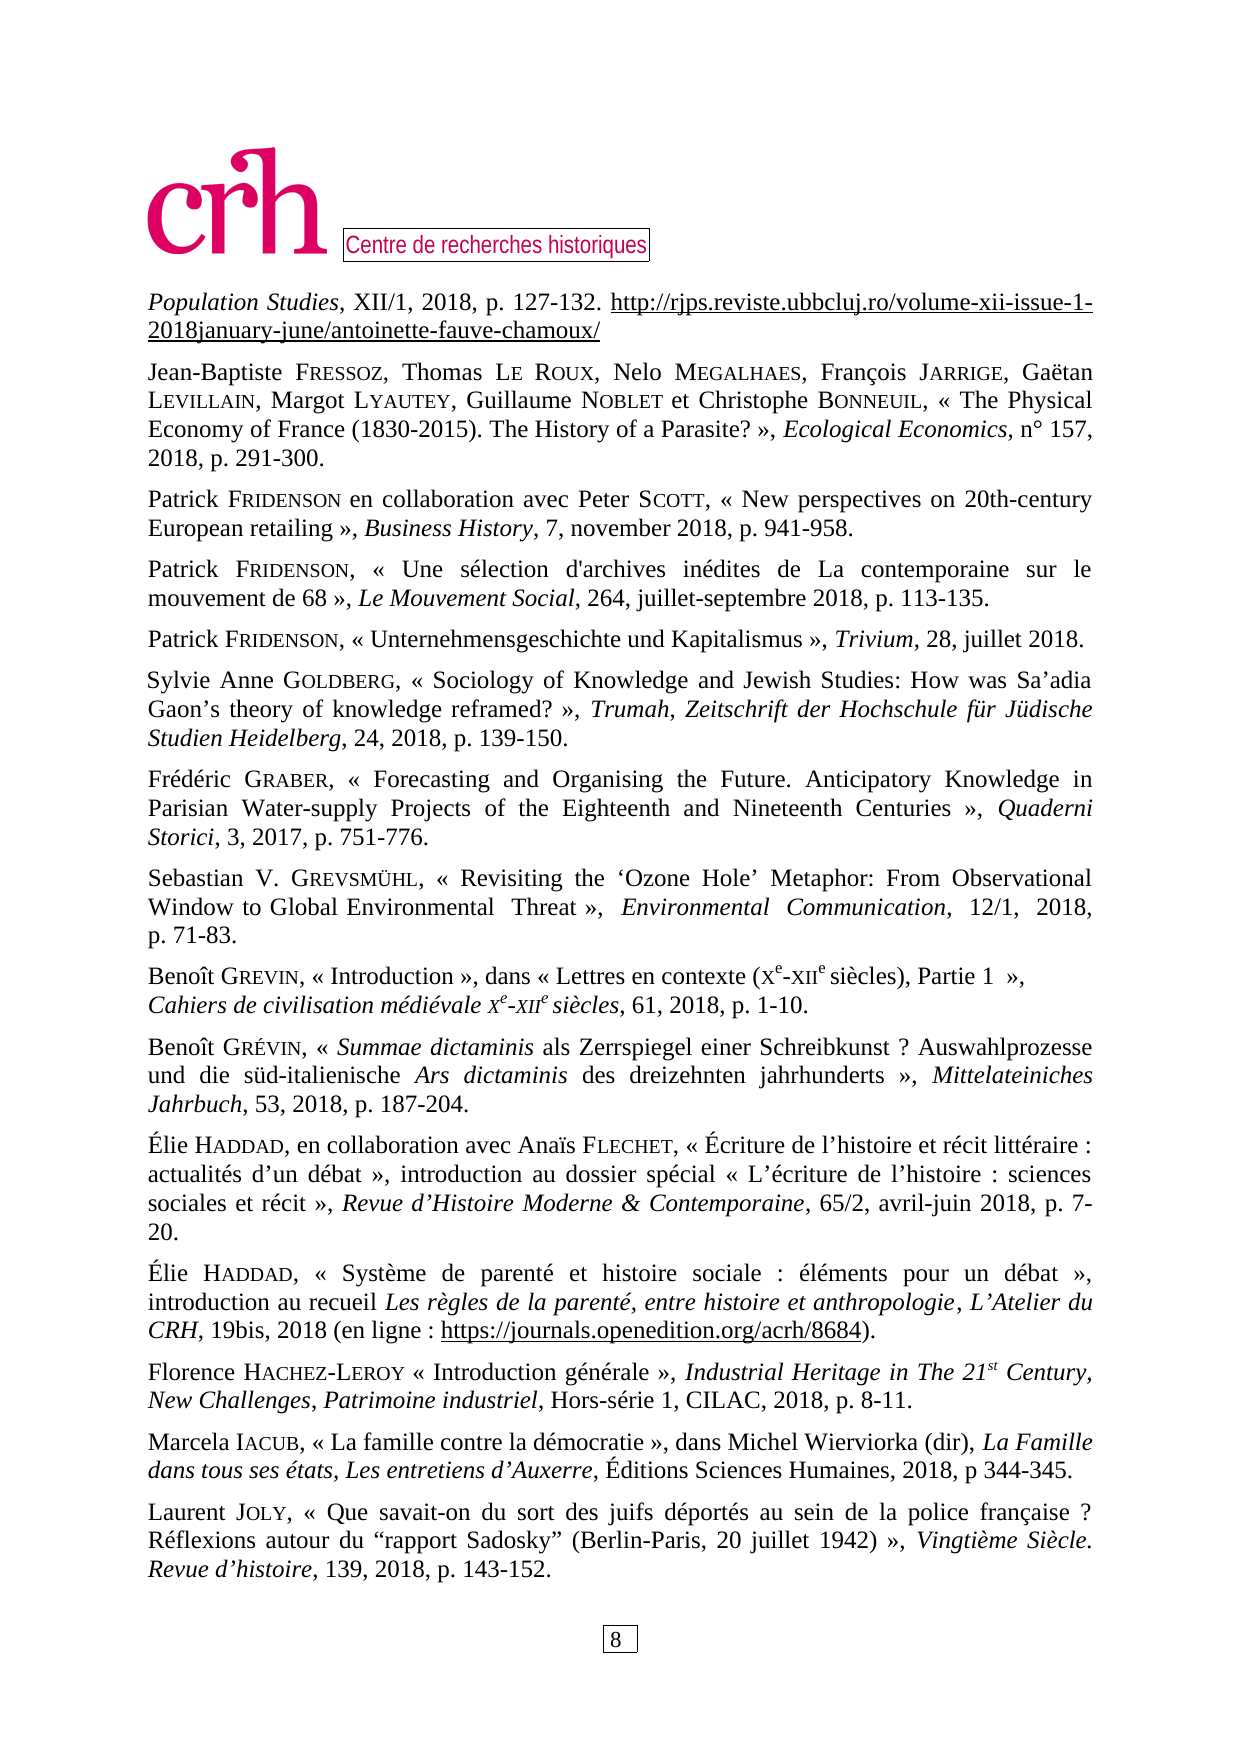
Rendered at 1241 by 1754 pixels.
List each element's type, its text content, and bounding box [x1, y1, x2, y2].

text Patrick FRIDENSON, « Une sélection d'archives inédites de La contemporaine sur le mouvement de 68 », Le Mouvement Social, 264, juillet-septembre 2018, p. 113-135. [148, 554, 1093, 612]
text Patrick FRIDENSON en collaboration avec Peter SCOTT, « New perspectives on 20th-century European retailing », Business History, 7, november 2018, p. 941-958. [148, 484, 1093, 542]
text Jean-Baptiste FRESSOZ, Thomas LE ROUX, Nelo MEGALHAES, François JARRIGE, Gaëtan LEVILLAIN, Margot LYAUTEY, Guillaume NOBLET et Christophe BONNEUIL, « The Physical Economy of France (1830-2015). The History of a Parasite? », Ecological Economics, n° 157, 2018, p. 291-300. [148, 357, 1093, 472]
text Sebastian V. GREVSMÜHL, « Revisiting the ‘Ozone Hole’ Metaphor: From Observational Window to Global Environmental Threat », Environmental Communication, 12/1, 2018, p. 71-83. [148, 863, 1093, 949]
text Florence HACHEZ-LEROY « Introduction générale », Industrial Heritage in The 21st Century, New Challenges, Patrimoine industriel, Hors-série 1, CILAC, 2018, p. 8-11. [148, 1357, 1093, 1414]
text Cahiers de civilisation médiévale Xe-XIIe siècles, 61, 2018, p. 1-10. [148, 990, 1105, 1019]
text Patrick FRIDENSON, « Unternehmensgeschichte und Kapitalismus », Trivium, 28, juillet 2018. [148, 624, 1105, 653]
text Élie HADDAD, en collaboration avec Anaïs FLECHET, « Écriture de l’histoire et récit littéraire : actualités d’un débat », introduction au dossier spécial « L’écriture de l’histoire : sciences sociales et récit », Revue d’Histoire Moderne & Contemporaine, 65/2, avril-juin 2018, p. 7- 20. [148, 1131, 1093, 1246]
picture [147, 147, 327, 254]
text Sylvie Anne GOLDBERG, « Sociology of Knowledge and Jewish Studies: How was Sa’adia Gaon’s theory of knowledge reframed? », Trumah, Zeitschrift der Hochschule für Jüdische Studien Heidelberg, 24, 2018, p. 139-150. [146, 665, 1093, 752]
text Laurent JOLY, « Que savait-on du sort des juifs déportés au sein de la police française ? Réflexions autour du “rapport Sadosky” (Berlin-Paris, 20 juillet 1942) », Vingtième Siècle. Revue d’histoire, 139, 2018, p. 143-152. [148, 1497, 1093, 1583]
text Benoît GRÉVIN, « Summae dictaminis als Zerrspiegel einer Schreibkunst ? Auswahlprozesse und die süd-italienische Ars dictaminis des dreizehnten jahrhunderts », Mittelateiniches Jahrbuch, 53, 2018, p. 187-204. [148, 1032, 1093, 1118]
text Benoît GREVIN, « Introduction », dans « Lettres en contexte (Xe-XIIe siècles), Partie 1 », [148, 960, 1105, 990]
text Marcela IACUB, « La famille contre la démocratie », dans Michel Wierviorka (dir), La Famille dans tous ses états, Les entretiens d’Auxerre, Éditions Sciences Humaines, 2018, p 344-345. [148, 1427, 1093, 1484]
text Frédéric GRABER, « Forecasting and Organising the Future. Anticipatory Knowledge in Parisian Water-supply Projects of the Eighteenth and Nineteenth Centuries », Quaderni Storici, 3, 2017, p. 751-776. [148, 764, 1093, 850]
text Élie HADDAD, « Système de parenté et histoire sociale : éléments pour un débat », introduction au recueil Les règles de la parenté, entre histoire et anthropologie, L’Atelier du CRH, 19bis, 2018 (en ligne : https://journals.openedition.org/acrh/8684). [148, 1258, 1093, 1344]
text Population Studies, XII/1, 2018, p. 127-132. http://rjps.reviste.ubbcluj.ro/volume-xii-issue-1- 2018january-june/antoinette-fauve-chamoux/ [148, 287, 1093, 344]
